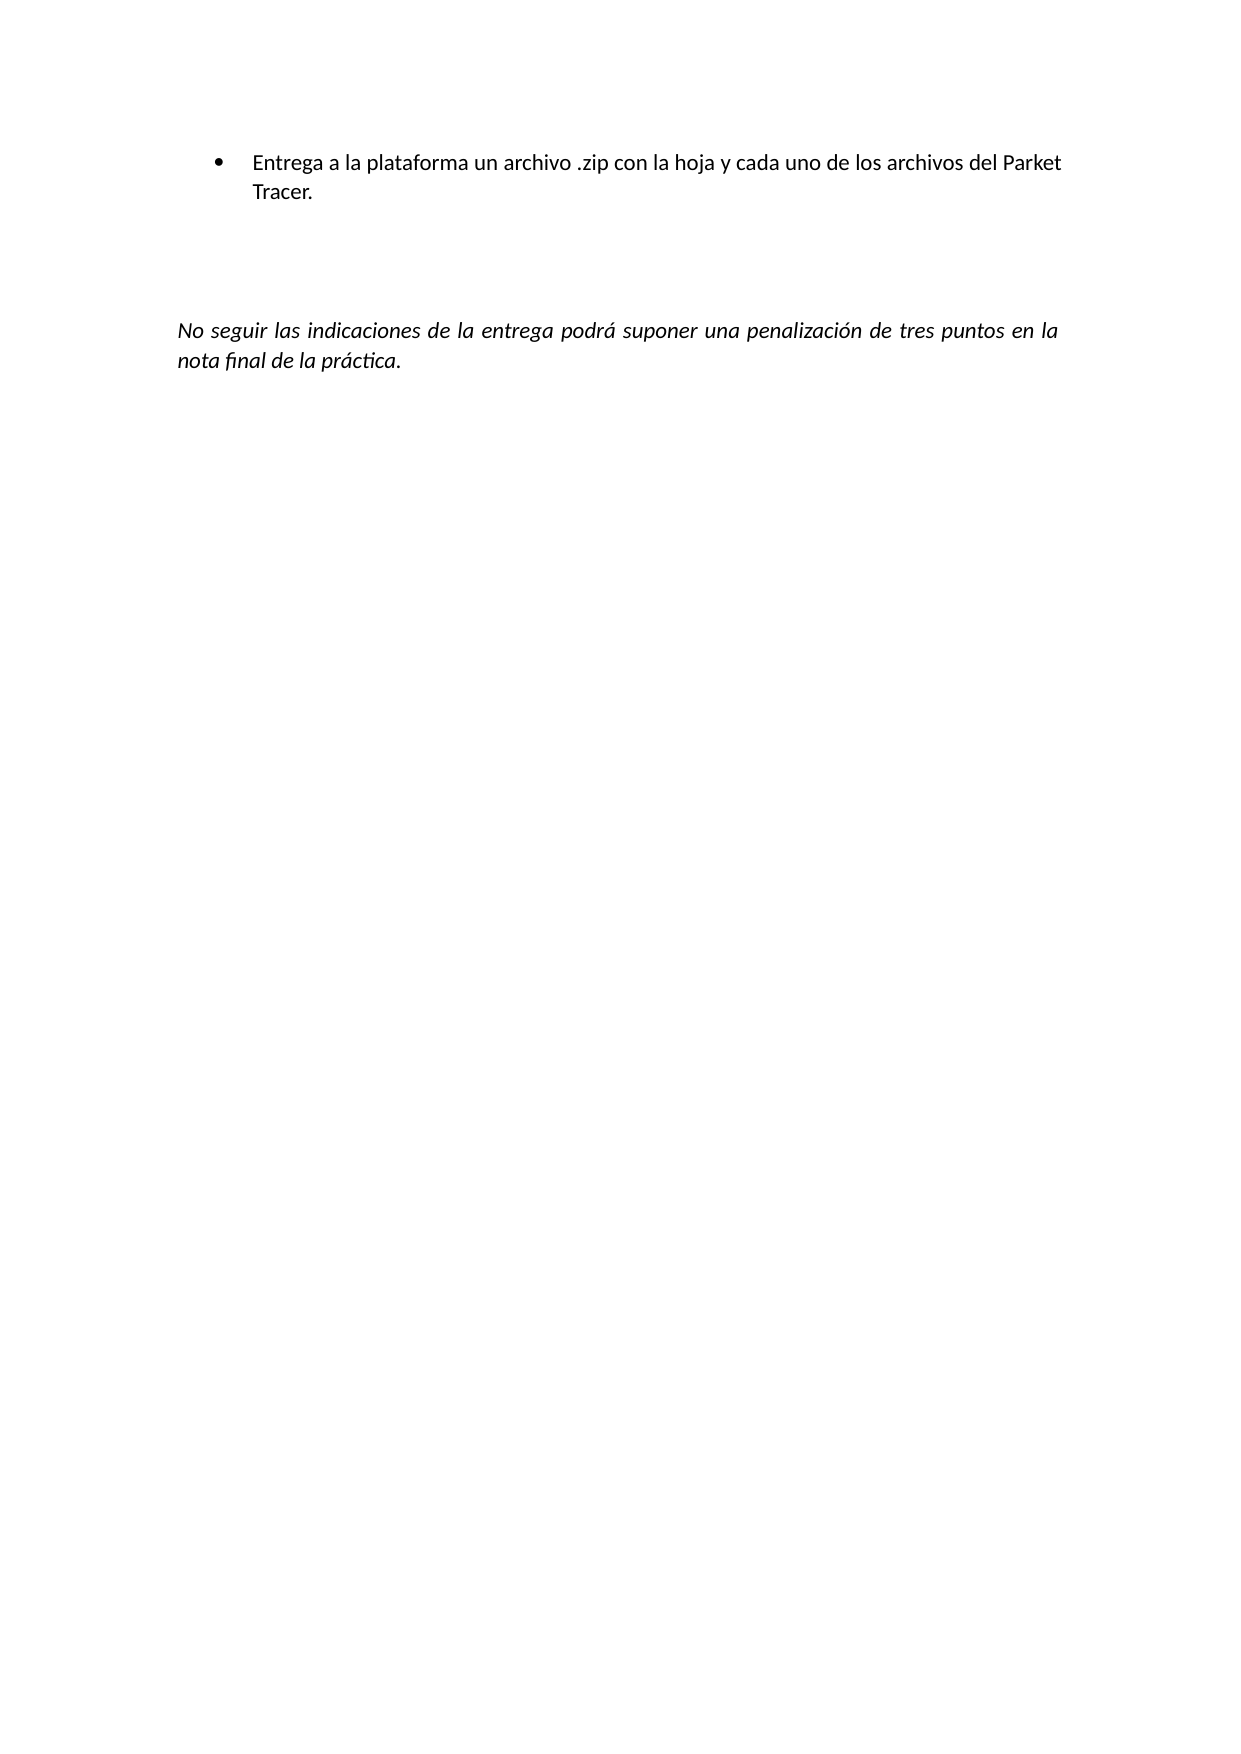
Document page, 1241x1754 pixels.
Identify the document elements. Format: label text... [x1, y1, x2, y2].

text No seguir las indicaciones de la entrega podrá suponer una penalización de tres puntos en la nota final de la práctica. [177, 316, 1063, 374]
list Entrega a la plataforma un archivo .zip con la hoja y cada uno de los archivos del Parket Tracer. [215, 148, 1063, 205]
